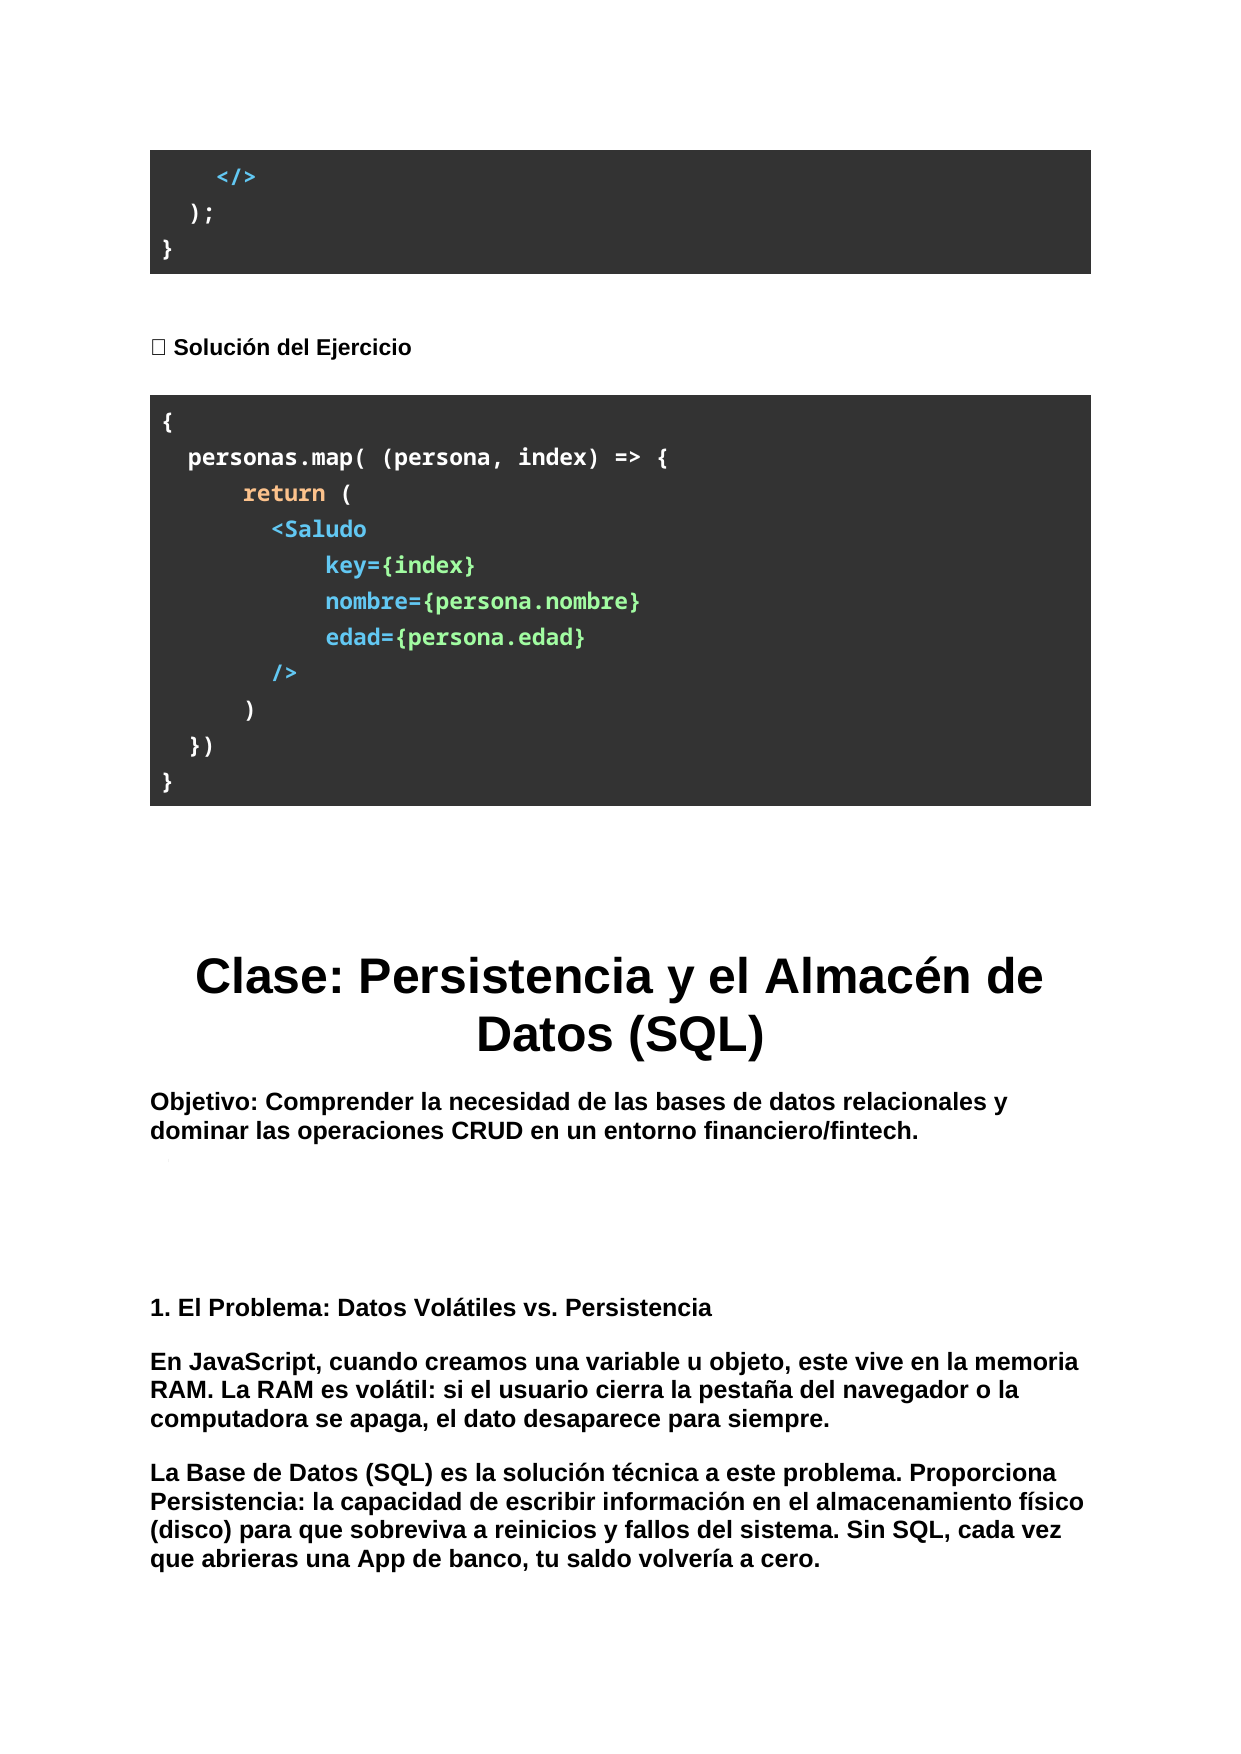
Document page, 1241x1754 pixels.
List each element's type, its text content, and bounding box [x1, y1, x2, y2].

table_header { personas.map( (persona, index) => { return ( <Saludo key={index} nombre={persona.nombre} edad={persona.edad} /> ) }) } [150, 395, 1091, 806]
subtitle Clase: Persistencia y el Almacén de Datos (SQL) [150, 947, 1090, 1062]
text Objetivo: Comprender la necesidad de las bases de datos relacionales y dominar las operaciones CRUD en un entorno financiero/fintech. [150, 1087, 1090, 1144]
text 💡 Solución del Ejercicio [150, 334, 1090, 391]
text La Base de Datos (SQL) es la solución técnica a este problema. Proporciona Persistencia: la capacidad de escribir información en el almacenamiento físico (disco) para que sobreviva a reinicios y fallos del sistema. Sin SQL, cada vez que abrieras una App de banco, tu saldo volvería a cero. [150, 1458, 1090, 1573]
text En JavaScript, cuando creamos una variable u objeto, este vive en la memoria RAM. La RAM es volátil: si el usuario cierra la pestaña del navegador o la computadora se apaga, el dato desaparece para siempre. [150, 1347, 1090, 1433]
subtitle 1. El Problema: Datos Volátiles vs. Persistencia [150, 1293, 1090, 1322]
table_header </> ); } [150, 150, 1091, 274]
